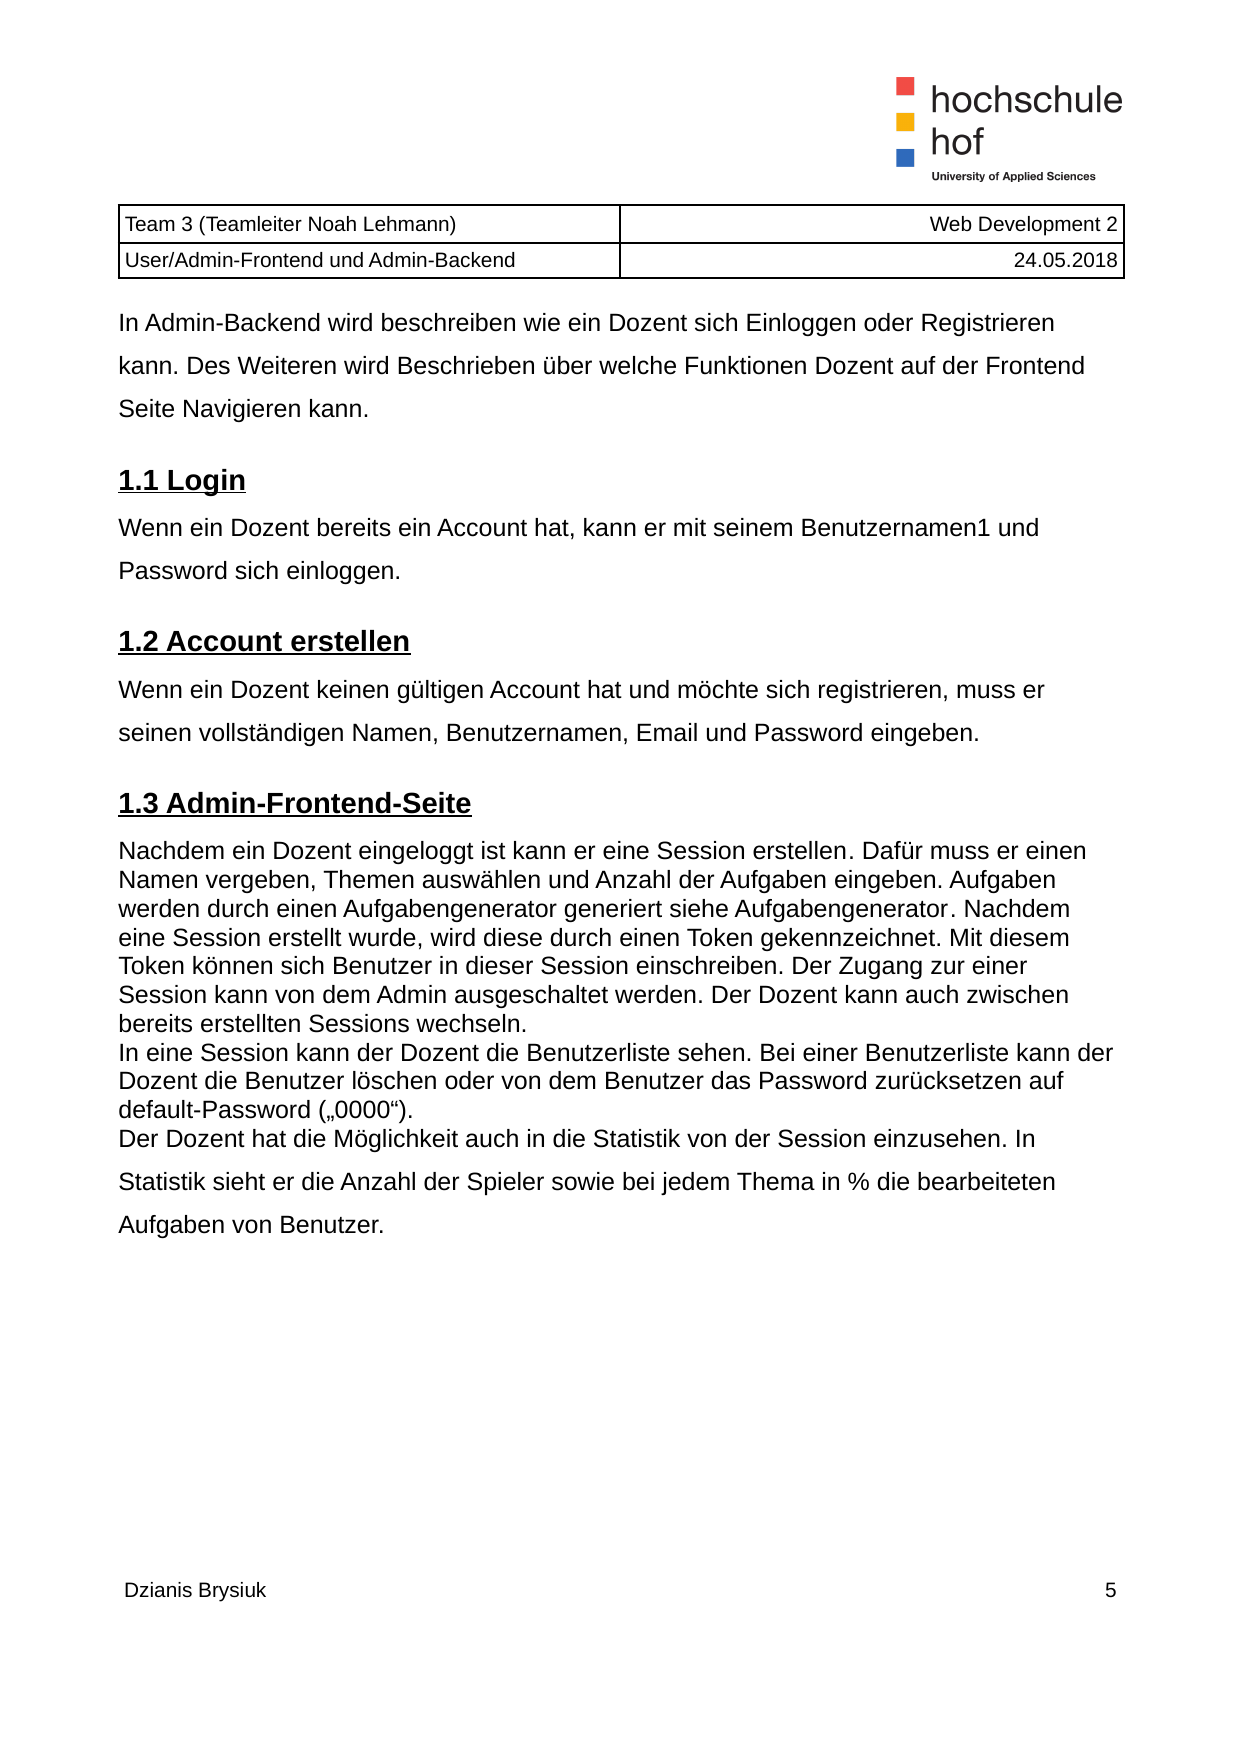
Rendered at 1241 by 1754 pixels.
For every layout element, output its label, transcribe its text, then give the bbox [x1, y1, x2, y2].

text 1.3 Admin-Frontend-Seite [118, 786, 1122, 819]
text Wenn ein Dozent bereits ein Account hat, kann er mit seinem Benutzernamen1 und Password sich einloggen. [118, 513, 1122, 585]
text 1.1 Login [118, 463, 1122, 496]
text In Admin-Backend wird beschreiben wie ein Dozent sich Einloggen oder Registrieren kann. Des Weiteren wird Beschrieben über welche Funktionen Dozent auf der Frontend Seite Navigieren kann. [118, 308, 1122, 423]
picture [896, 77, 1122, 182]
text In eine Session kann der Dozent die Benutzerliste sehen. Bei einer Benutzerliste kann der Dozent die Benutzer löschen oder von dem Benutzer das Password zurücksetzen auf default-Password („0000“). [118, 1037, 1122, 1124]
text Wenn ein Dozent keinen gültigen Account hat und möchte sich registrieren, muss er seinen vollständigen Namen, Benutzernamen, Email und Password eingeben. [118, 674, 1122, 746]
text 1.2 Account erstellen [118, 624, 1122, 658]
text Der Dozent hat die Möglichkeit auch in die Statistik von der Session einzusehen. In Statistik sieht er die Anzahl der Spieler sowie bei jedem Thema in % die bearbeiteten Aufgaben von Benutzer. [118, 1124, 1122, 1239]
text Nachdem ein Dozent eingeloggt ist kann er eine Session erstellen. Dafür muss er einen Namen vergeben, Themen auswählen und Anzahl der Aufgaben eingeben. Aufgaben werden durch einen Aufgabengenerator generiert siehe Aufgabengenerator. Nachdem eine Session erstellt wurde, wird diese durch einen Token gekennzeichnet. Mit diesem Token können sich Benutzer in dieser Session einschreiben. Der Zugang zur einer Session kann von dem Admin ausgeschaltet werden. Der Dozent kann auch zwischen bereits erstellten Sessions wechseln. [118, 836, 1122, 1037]
